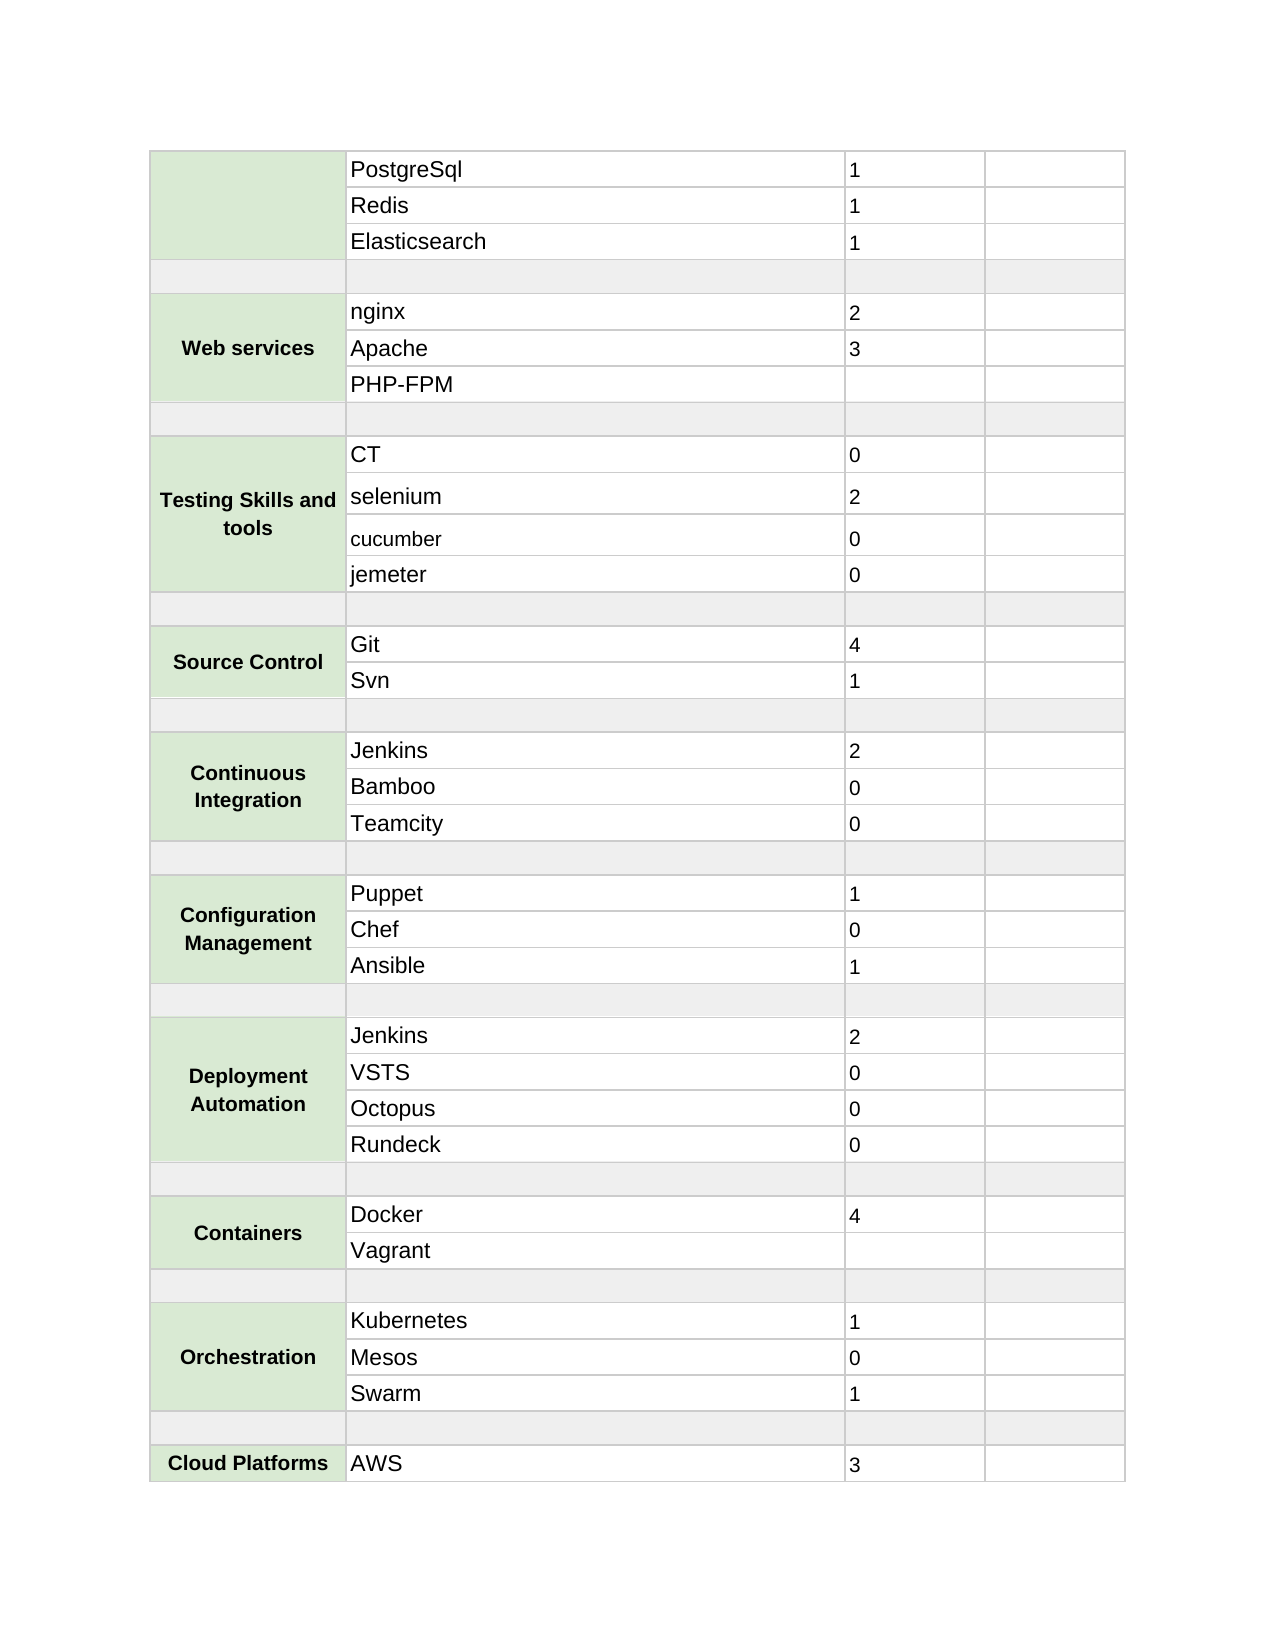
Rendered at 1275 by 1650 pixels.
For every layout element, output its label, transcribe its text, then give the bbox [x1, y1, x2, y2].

table_cell Configuration Management [151, 876, 345, 983]
table_cell 0 [846, 1340, 984, 1374]
table_cell 3 [846, 331, 984, 365]
table_cell [986, 1018, 1124, 1053]
table_cell 1 [846, 663, 984, 697]
table_cell [151, 1270, 345, 1302]
table_cell [986, 627, 1124, 661]
table_cell [846, 1163, 984, 1195]
table_cell [986, 948, 1124, 983]
table_cell 0 [846, 1127, 984, 1161]
table_cell [986, 1054, 1124, 1089]
table_cell 2 [846, 1018, 984, 1053]
table_cell CT [347, 437, 844, 471]
table_cell [986, 733, 1124, 767]
table_cell Jenkins [347, 1018, 844, 1053]
table_cell [986, 1163, 1124, 1195]
table_cell Svn [347, 663, 844, 697]
table_cell Elasticsearch [347, 224, 844, 259]
table_cell [151, 984, 345, 1016]
table_cell [347, 1163, 844, 1195]
table_cell 0 [846, 805, 984, 840]
table_cell 1 [846, 1303, 984, 1338]
table_cell [846, 842, 984, 874]
table_cell [986, 1446, 1124, 1481]
table_cell [986, 556, 1124, 591]
table_cell Deployment Automation [151, 1018, 345, 1161]
table_cell Continuous Integration [151, 733, 345, 840]
table_cell [986, 805, 1124, 840]
table_cell [347, 842, 844, 874]
table_cell AWS [347, 1446, 844, 1481]
table_cell Bamboo [347, 769, 844, 804]
table_cell [347, 1270, 844, 1302]
table_cell [151, 152, 345, 259]
table_cell [347, 403, 844, 435]
table_cell 1 [846, 188, 984, 222]
table_cell Teamcity [347, 805, 844, 840]
table_cell [986, 842, 1124, 874]
table_cell [151, 260, 345, 293]
table_cell 0 [846, 437, 984, 471]
table_cell Rundeck [347, 1127, 844, 1161]
table_cell [986, 1233, 1124, 1268]
table_cell [986, 473, 1124, 513]
table_cell 0 [846, 769, 984, 804]
table_cell [986, 593, 1124, 625]
table_cell [986, 1270, 1124, 1302]
table_cell [986, 1303, 1124, 1338]
table_cell [347, 984, 844, 1016]
table_cell [986, 663, 1124, 697]
table_cell [986, 1412, 1124, 1444]
table_cell PHP-FPM [347, 367, 844, 401]
table_cell [151, 593, 345, 625]
table_cell [986, 876, 1124, 910]
table_cell Mesos [347, 1340, 844, 1374]
table_cell Chef [347, 912, 844, 946]
table_cell [347, 699, 844, 731]
table_cell [151, 1412, 345, 1444]
table_cell [986, 1376, 1124, 1410]
table_cell [986, 912, 1124, 946]
table_cell Testing Skills and tools [151, 437, 345, 591]
table_cell Swarm [347, 1376, 844, 1410]
table_cell [151, 699, 345, 731]
table_cell [846, 1412, 984, 1444]
table_cell 0 [846, 1054, 984, 1089]
table_cell 1 [846, 876, 984, 910]
table_cell [846, 1233, 984, 1268]
table_cell 4 [846, 627, 984, 661]
table_cell [347, 260, 844, 293]
table_cell VSTS [347, 1054, 844, 1089]
table_cell [986, 403, 1124, 435]
table_cell 1 [846, 152, 984, 186]
table_cell Kubernetes [347, 1303, 844, 1338]
table_cell Octopus [347, 1091, 844, 1125]
table_cell Containers [151, 1197, 345, 1268]
table_cell [846, 984, 984, 1016]
table_cell Vagrant [347, 1233, 844, 1268]
table_cell 1 [846, 224, 984, 259]
table_cell [986, 224, 1124, 259]
table_cell jemeter [347, 556, 844, 591]
table_cell [151, 842, 345, 874]
table_cell 1 [846, 1376, 984, 1410]
table_cell 0 [846, 1091, 984, 1125]
table_cell 3 [846, 1446, 984, 1481]
table_cell [986, 769, 1124, 804]
table_cell 2 [846, 733, 984, 767]
table_cell Ansible [347, 948, 844, 983]
table_cell [986, 294, 1124, 329]
table_cell [986, 1340, 1124, 1374]
table_cell [846, 699, 984, 731]
table_cell [347, 593, 844, 625]
table_cell Source Control [151, 627, 345, 697]
table_cell 2 [846, 294, 984, 329]
table_cell [986, 1127, 1124, 1161]
table_cell Orchestration [151, 1303, 345, 1410]
table_cell PostgreSql [347, 152, 844, 186]
table_cell [986, 1091, 1124, 1125]
table_cell [986, 188, 1124, 222]
table_cell [846, 593, 984, 625]
table_cell selenium [347, 473, 844, 513]
table_cell 0 [846, 515, 984, 555]
table_cell Docker [347, 1197, 844, 1232]
table_cell 0 [846, 556, 984, 591]
table_cell [151, 1163, 345, 1195]
table_cell Web services [151, 294, 345, 401]
table_cell [986, 699, 1124, 731]
table_cell [986, 515, 1124, 555]
table_cell [986, 437, 1124, 471]
table_cell [986, 984, 1124, 1016]
table_cell 1 [846, 948, 984, 983]
table_cell [846, 403, 984, 435]
table_cell Apache [347, 331, 844, 365]
table_cell Jenkins [347, 733, 844, 767]
table_cell 2 [846, 473, 984, 513]
table_cell [347, 1412, 844, 1444]
table_cell [846, 260, 984, 293]
table_cell Cloud Platforms [151, 1446, 345, 1481]
table_cell 4 [846, 1197, 984, 1232]
table_cell [986, 331, 1124, 365]
table_cell Redis [347, 188, 844, 222]
table_cell [846, 1270, 984, 1302]
table_cell Puppet [347, 876, 844, 910]
table_cell [986, 260, 1124, 293]
table_cell cucumber [347, 515, 844, 555]
table_cell nginx [347, 294, 844, 329]
table_cell [986, 1197, 1124, 1232]
table_cell Git [347, 627, 844, 661]
table_cell [846, 367, 984, 401]
table_cell [986, 152, 1124, 186]
table_cell 0 [846, 912, 984, 946]
table_cell [151, 403, 345, 435]
table_cell [986, 367, 1124, 401]
